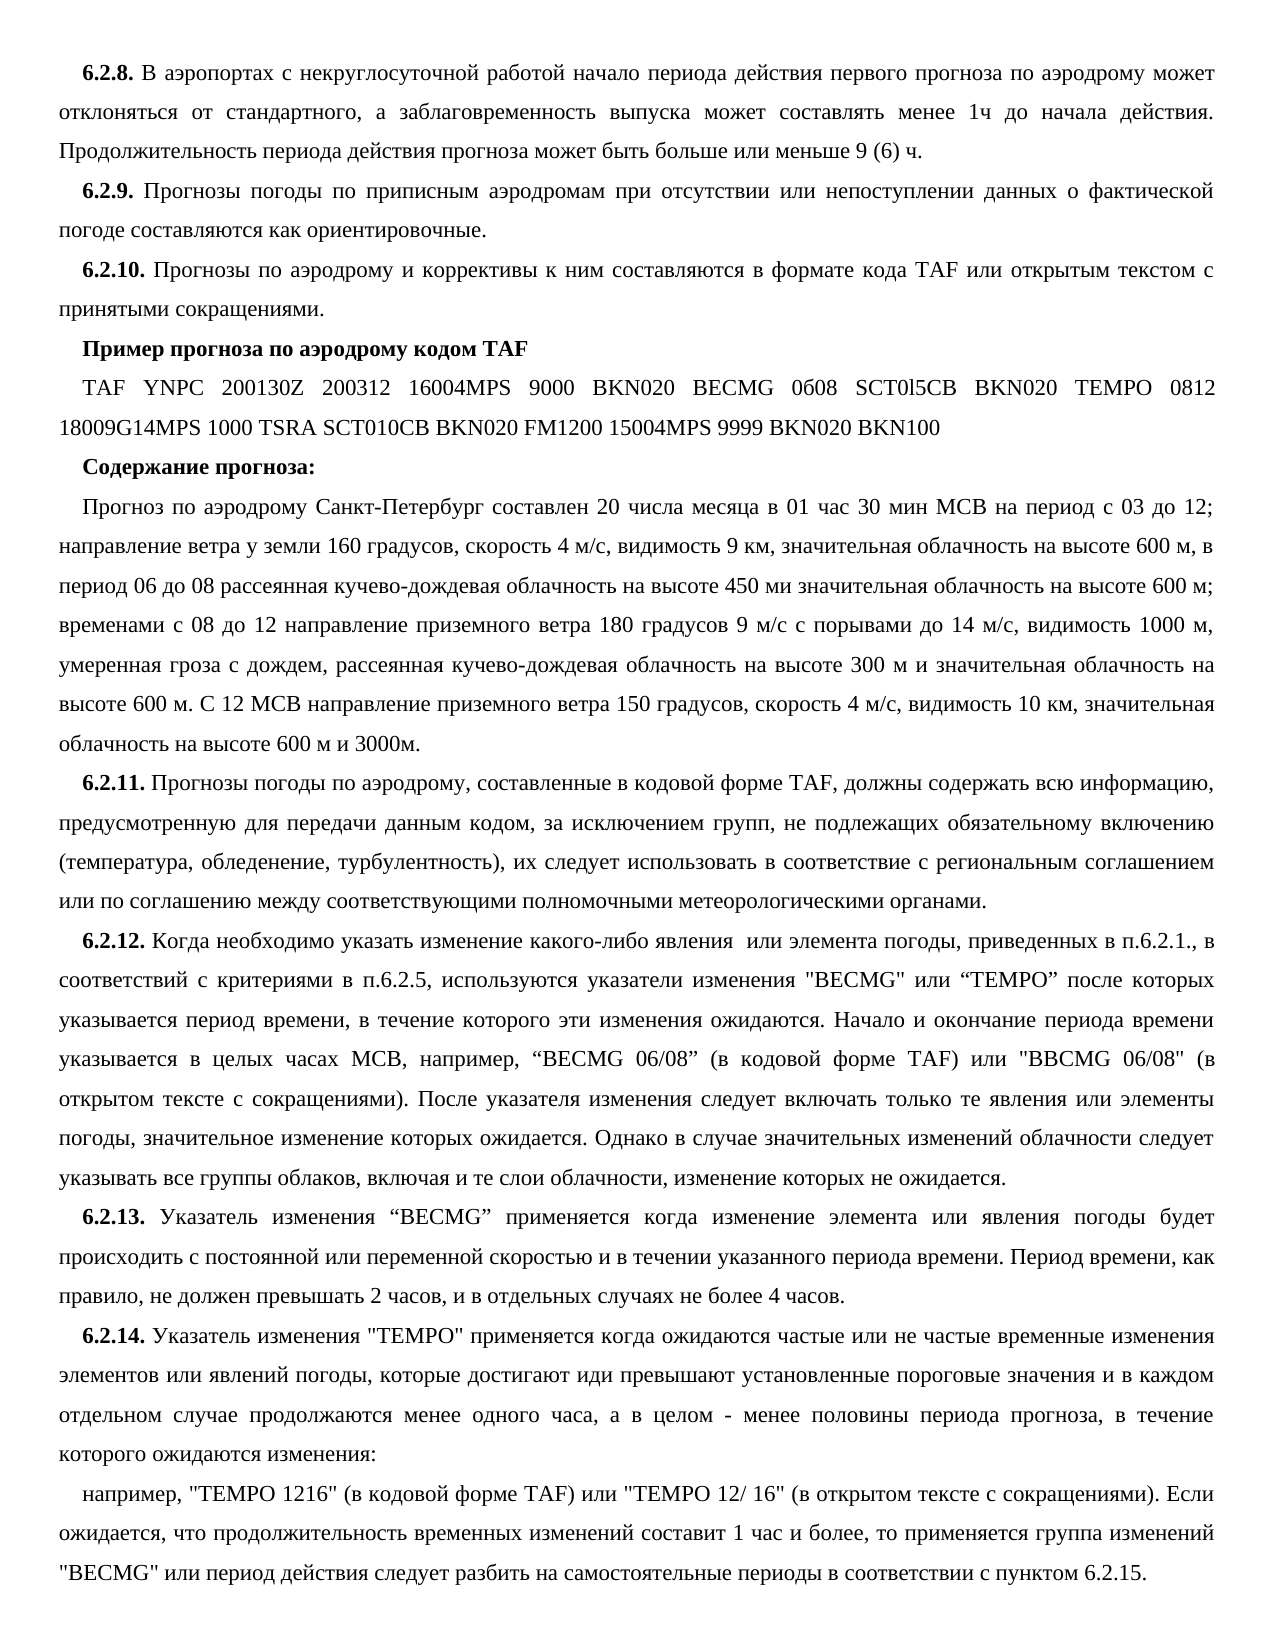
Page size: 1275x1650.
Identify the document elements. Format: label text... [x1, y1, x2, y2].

text Пример прогноза по аэродрому кодом TAF [58, 335, 1216, 361]
text TAF YNPC 200130Z 200312 16004MPS 9000 BKN020 ВЕСМG 0б08 SCT0l5CB BKN020 TEMPO 0812 18009G14MPS 1000 TSRA SCT010CB BKN020 FM1200 15004MPS 9999 BKN020 BKN100 [58, 374, 1216, 440]
text например, "TEMPO 1216" (в кодовой форме ТАF) или "TEMPO 12/ 16" (в открытом тексте с сокращениями). Если ожидается, что продолжительность временных изменений составит 1 час и более, то применяется группа изменений "ВЕСMG" или период действия следует разбить на самостоятельные периоды в соответствии с пунктом 6.2.15. [58, 1480, 1216, 1585]
text 6.2.12. Когда необходимо указать изменение какого-либо явления или элемента погоды, приведенных в п.6.2.1., в соответствий с критериями в п.6.2.5, используются указатели изменения "ВЕСМG" или “ТEMPO” после которых указывается период времени, в течение которого эти изменения ожидаются. Начало и окончание периода времени указывается в целых часах МСВ, например, “BECMG 06/08” (в кодовой форме TAF) или "BBCMG 06/08" (в открытом тексте с сокращениями). После указателя изменения следует включать только те явления или элементы погоды, значительное изменение которых ожидается. Однако в случае значительных изменений облачности следует указывать все группы облаков, включая и те слои облачности, изменение которых не ожидается. [58, 927, 1216, 1190]
text 6.2.8. В аэропортах с некруглосуточной работой начало периода действия первого прогноза по аэродрому может отклоняться от стандартного, а заблаговременность выпуска может составлять менее 1ч до начала действия. Продолжительность периода действия прогноза может быть больше или меньше 9 (6) ч. [58, 58, 1216, 164]
text 6.2.13. Указатель изменения “BECMG” применяется когда изменение элемента или явления погоды будет происходить с постоянной или переменной скоростью и в течении указанного периода времени. Период времени, как правило, не должен превышать 2 часов, и в отдельных случаях не более 4 часов. [58, 1203, 1216, 1309]
text Прогноз по аэродрому Санкт-Петербург составлен 20 числа месяца в 01 час 30 мин МСВ на период с 03 до 12; направление ветра у земли 160 градусов, скорость 4 м/с, видимость 9 км, значительная облачность на высоте 600 м, в период 06 до 08 рассеянная кучево-дождевая облачность на высоте 450 ми значительная облачность на высоте 600 м; временами с 08 до 12 направление приземного ветра 180 градусов 9 м/с с порывами до 14 м/с, видимость 1000 м, умеренная гроза с дождем, рассеянная кучево-дождевая облачность на высоте 300 м и значительная облачность на высоте 600 м. С 12 МСВ направление приземного ветра 150 градусов, скорость 4 м/с, видимость 10 км, значительная облачность на высоте 600 м и 3000м. [58, 493, 1216, 756]
text 6.2.14. Указатель изменения "TEMPO" применяется когда ожидаются частые или не частые временные изменения элементов или явлений погоды, которые достигают иди превышают установленные пороговые значения и в каждом отдельном случае продолжаются менее одного часа, а в целом - менее половины периода прогноза, в течение которого ожидаются изменения: [58, 1322, 1216, 1467]
text 6.2.9. Прогнозы погоды по приписным аэродромам при отсутствии или непоступлении данных о фактической погоде составляются как ориентировочные. [58, 177, 1216, 243]
text Содержание прогноза: [58, 453, 1216, 480]
text 6.2.10. Прогнозы по аэродрому и коррективы к ним составляются в формате кода ТАF или открытым текстом с принятыми сокращениями. [58, 256, 1216, 322]
text 6.2.11. Прогнозы погоды по аэродрому, составленные в кодовой форме ТАF, должны содержать всю информацию, предусмотренную для передачи данным кодом, за исключением групп, не подлежащих обязательному включению (температура, обледенение, турбулентность), их следует использовать в соответствие с региональным соглашением или по соглашению между соответствующими полномочными метеорологическими органами. [58, 769, 1216, 914]
